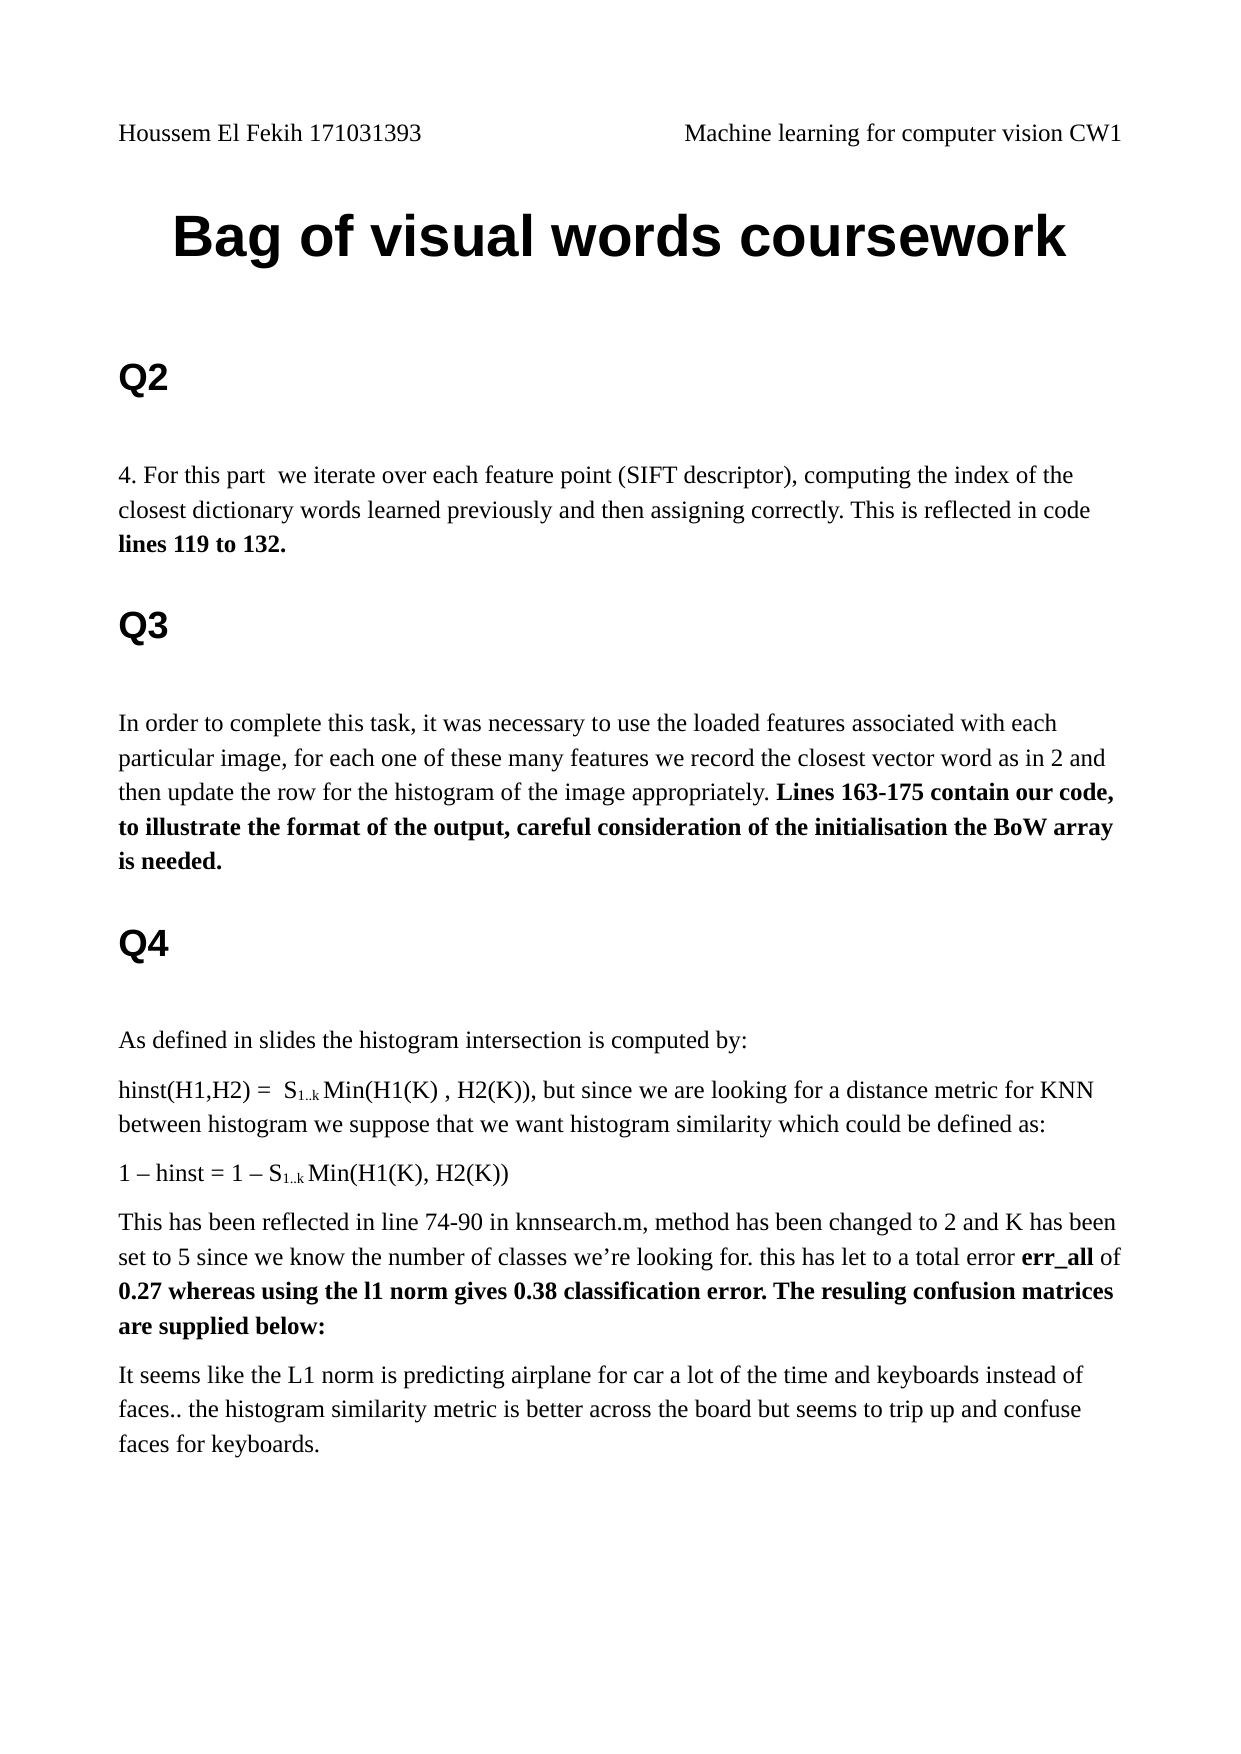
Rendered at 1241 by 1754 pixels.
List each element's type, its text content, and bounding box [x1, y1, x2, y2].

text 4. For this part we iterate over each feature point (SIFT descriptor), computing the index of the closest dictionary words learned previously and then assigning correctly. This is reflected in code lines 119 to 132. [118, 460, 1122, 558]
text 1 – hinst = 1 – S1..k Min(H1(K), H2(K)) [118, 1158, 1122, 1187]
subtitle Q4 [118, 920, 1122, 964]
subtitle Q3 [118, 603, 1122, 647]
text As defined in slides the histogram intersection is computed by: [118, 1026, 1122, 1054]
subtitle Q2 [118, 355, 1122, 399]
title Bag of visual words coursework [118, 201, 1122, 268]
text It seems like the L1 norm is predicting airplane for car a lot of the time and keyboards instead of faces.. the histogram similarity metric is better across the board but seems to trip up and confuse faces for keyboards. [118, 1360, 1122, 1457]
text hinst(H1,H2) = S1..k Min(H1(K) , H2(K)), but since we are looking for a distance metric for KNN between histogram we suppose that we want histogram similarity which could be defined as: [118, 1075, 1122, 1138]
text In order to complete this task, it was necessary to use the loaded features associated with each particular image, for each one of these many features we record the closest vector word as in 2 and then update the row for the histogram of the image appropriately. Lines 163-175 contain our code, to illustrate the format of the output, careful consideration of the initialisation the BoW array is needed. [118, 708, 1122, 875]
text This has been reflected in line 74-90 in knnsearch.m, method has been changed to 2 and K has been set to 5 since we know the number of classes we’re looking for. this has let to a total error err_all of 0.27 whereas using the l1 norm gives 0.38 classification error. The resuling confusion matrices are supplied below: [118, 1207, 1122, 1339]
